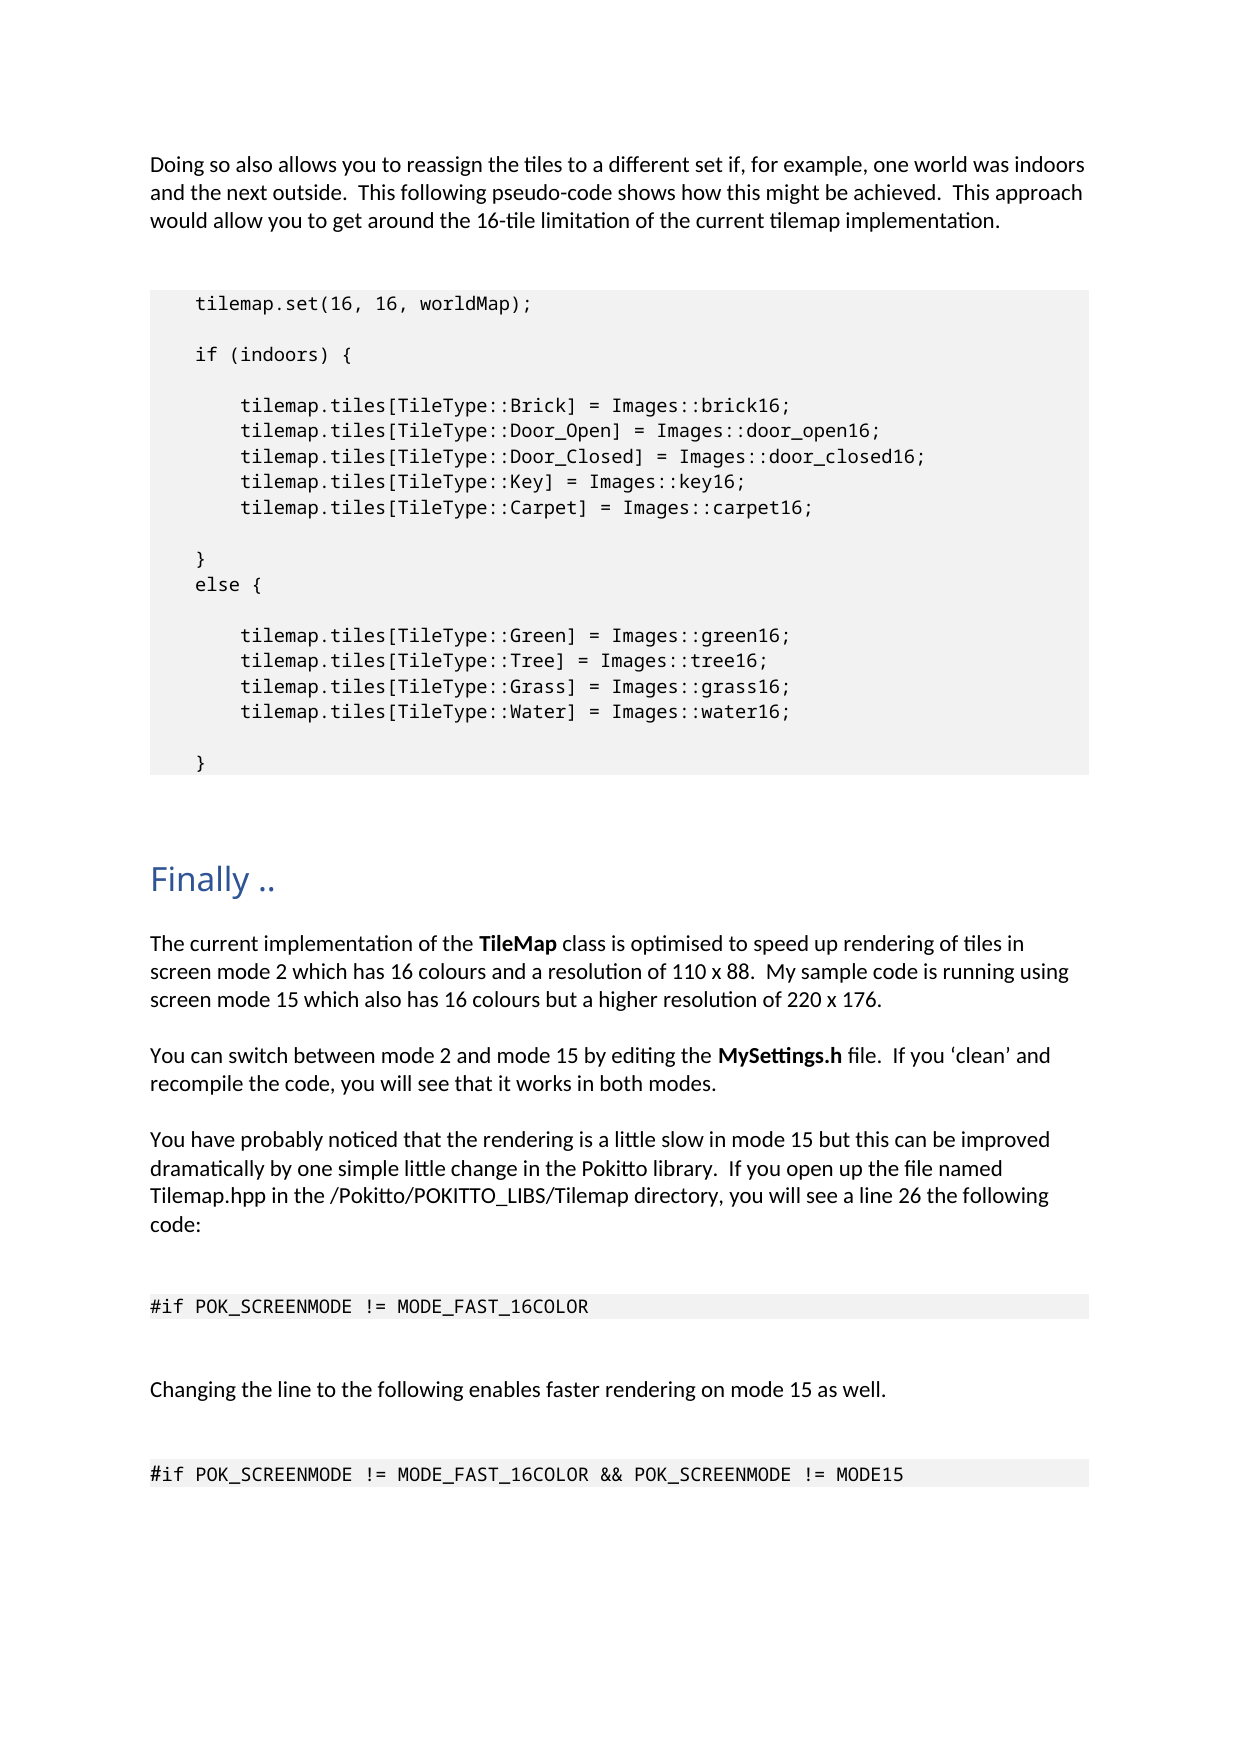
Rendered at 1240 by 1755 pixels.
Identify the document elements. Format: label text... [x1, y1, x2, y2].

text #if POK_SCREENMODE != MODE_FAST_16COLOR && POK_SCREENMODE != MODE15 [150, 1459, 1089, 1487]
text tilemap.tiles[TileType::Door_Closed] = Images::door_closed16; [150, 443, 1089, 469]
text tilemap.tiles[TileType::Key] = Images::key16; [150, 469, 1089, 494]
text You can switch between mode 2 and mode 15 by editing the MySettings.h file. If you ‘clean’ and recompile the code, you will see that it works in both modes. [150, 1042, 1089, 1098]
text Doing so also allows you to reassign the tiles to a different set if, for example, one world was indoors and the next outside. This following pseudo-code shows how this might be achieved. This approach would allow you to get around the 16-tile limitation of the current tilemap implementation. [150, 150, 1089, 234]
text tilemap.tiles[TileType::Door_Open] = Images::door_open16; [150, 418, 1089, 443]
text else { [150, 571, 1089, 596]
text #if POK_SCREENMODE != MODE_FAST_16COLOR [150, 1294, 1089, 1319]
text if (indoors) { [150, 341, 1089, 367]
text tilemap.tiles[TileType::Carpet] = Images::carpet16; [150, 494, 1089, 520]
text Changing the line to the following enables faster rendering on mode 15 as well. [150, 1375, 1089, 1403]
text tilemap.tiles[TileType::Water] = Images::water16; [150, 698, 1089, 724]
text tilemap.set(16, 16, worldMap); [150, 290, 1089, 316]
text } [150, 545, 1089, 571]
text tilemap.tiles[TileType::Grass] = Images::grass16; [150, 673, 1089, 698]
text The current implementation of the TileMap class is optimised to speed up rendering of tiles in screen mode 2 which has 16 colours and a resolution of 110 x 88. My sample code is running using screen mode 15 which also has 16 colours but a higher resolution of 220 x 176. [150, 929, 1089, 1013]
text tilemap.tiles[TileType::Tree] = Images::tree16; [150, 647, 1089, 673]
text } [150, 749, 1089, 775]
text tilemap.tiles[TileType::Green] = Images::green16; [150, 622, 1089, 647]
text tilemap.tiles[TileType::Brick] = Images::brick16; [150, 392, 1089, 418]
text You have probably noticed that the rendering is a little slow in mode 15 but this can be improved dramatically by one simple little change in the Pokitto library. If you open up the file named Tilemap.hpp in the /Pokitto/POKITTO_LIBS/Tilemap directory, you will see a line 26 the following code: [150, 1126, 1089, 1238]
subtitle Finally .. [150, 856, 1089, 901]
